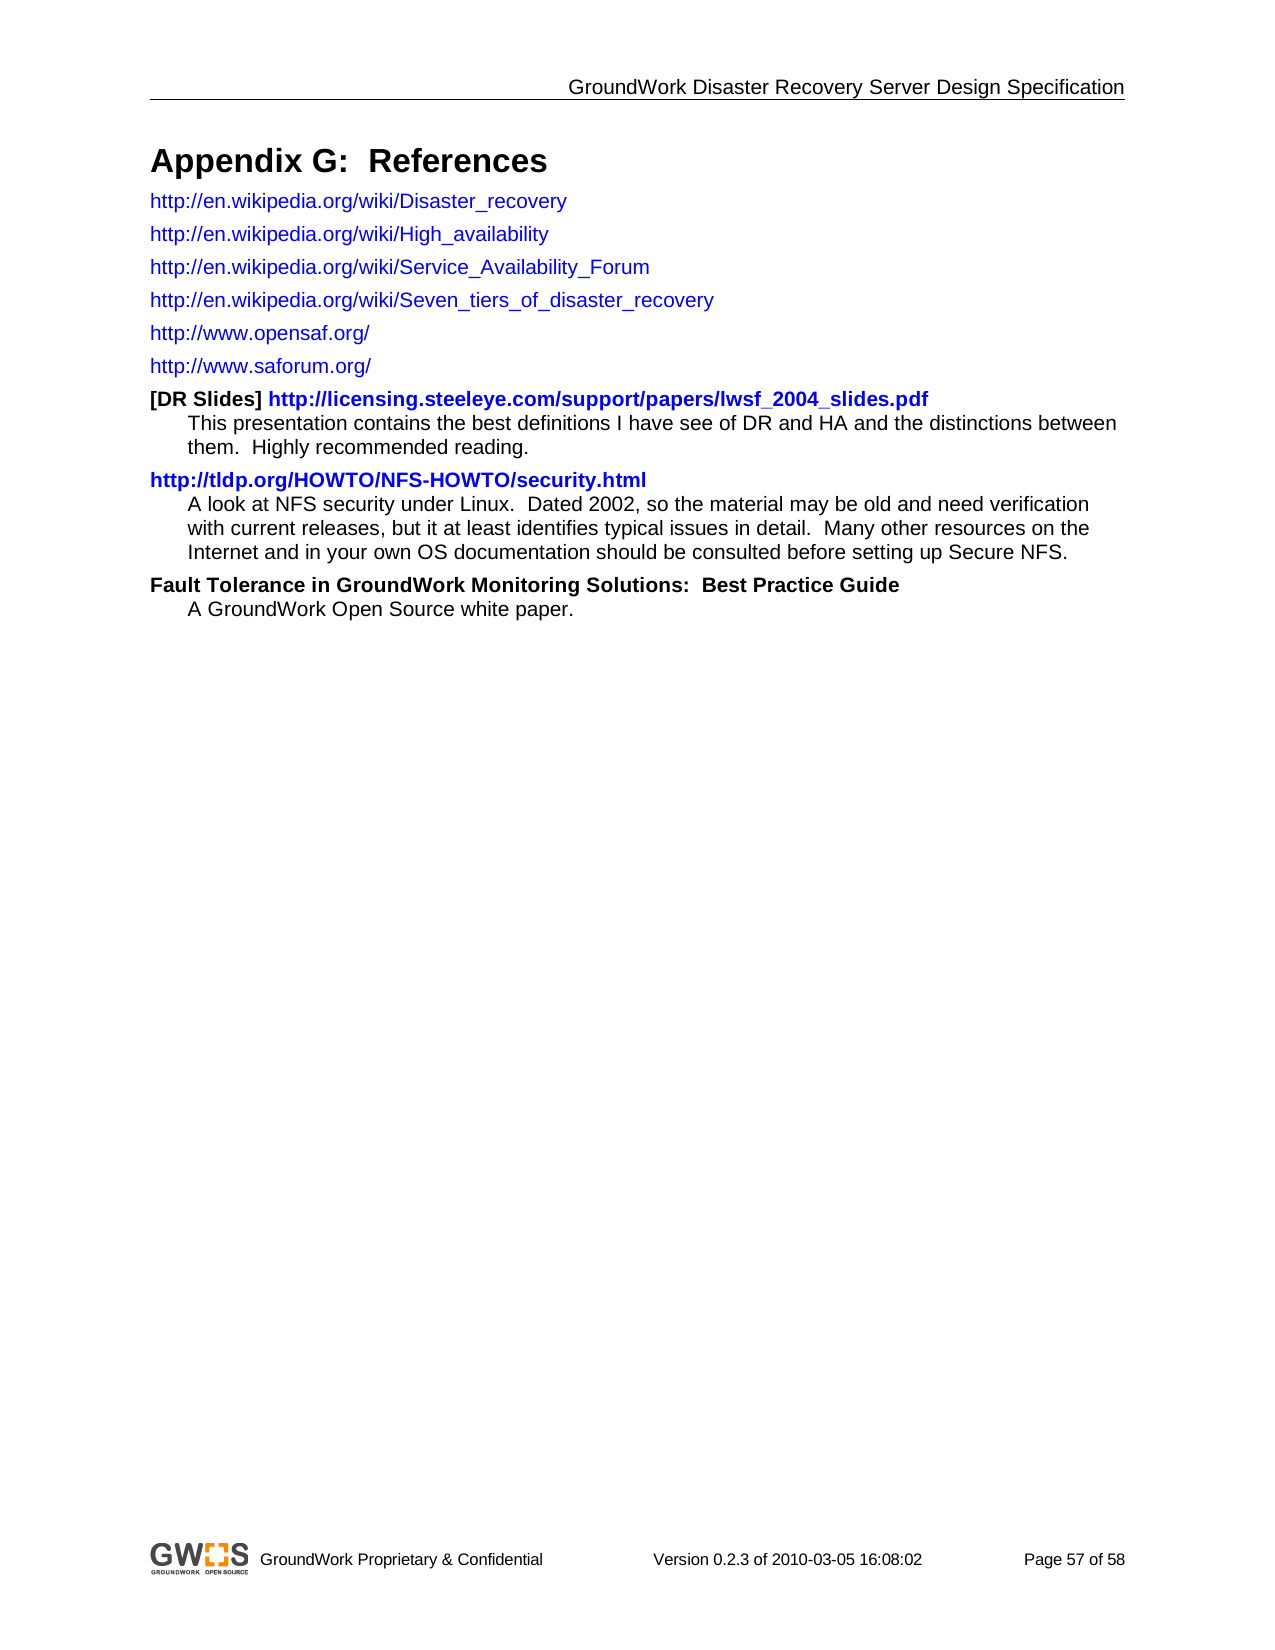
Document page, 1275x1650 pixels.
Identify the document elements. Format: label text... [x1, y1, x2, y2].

text http://www.opensaf.org/ [150, 321, 1125, 345]
subtitle Fault Tolerance in GroundWork Monitoring Solutions: Best Practice Guide [150, 573, 1125, 597]
text A look at NFS security under Linux. Dated 2002, so the material may be old and need verification with current releases, but it at least identifies typical issues in detail. Many other resources on the Internet and in your own OS documentation should be consulted before setting up Secure NFS. [187, 492, 1125, 564]
text This presentation contains the best definitions I have see of DR and HA and the distinctions between them. Highly recommended reading. [187, 411, 1125, 459]
text http://en.wikipedia.org/wiki/High_availability [150, 222, 1125, 246]
subtitle http://tldp.org/HOWTO/NFS-HOWTO/security.html [150, 468, 1125, 492]
picture [150, 1543, 248, 1575]
text http://en.wikipedia.org/wiki/Disaster_recovery [150, 188, 1125, 213]
text http://en.wikipedia.org/wiki/Service_Availability_Forum [150, 254, 1125, 279]
subtitle References [150, 141, 1125, 179]
subtitle [DR Slides] http://licensing.steeleye.com/support/papers/lwsf_2004_slides.pdf [150, 387, 1125, 411]
text http://en.wikipedia.org/wiki/Seven_tiers_of_disaster_recovery [150, 288, 1125, 312]
text http://www.saforum.org/ [150, 354, 1125, 378]
text A GroundWork Open Source white paper. [187, 597, 1125, 621]
